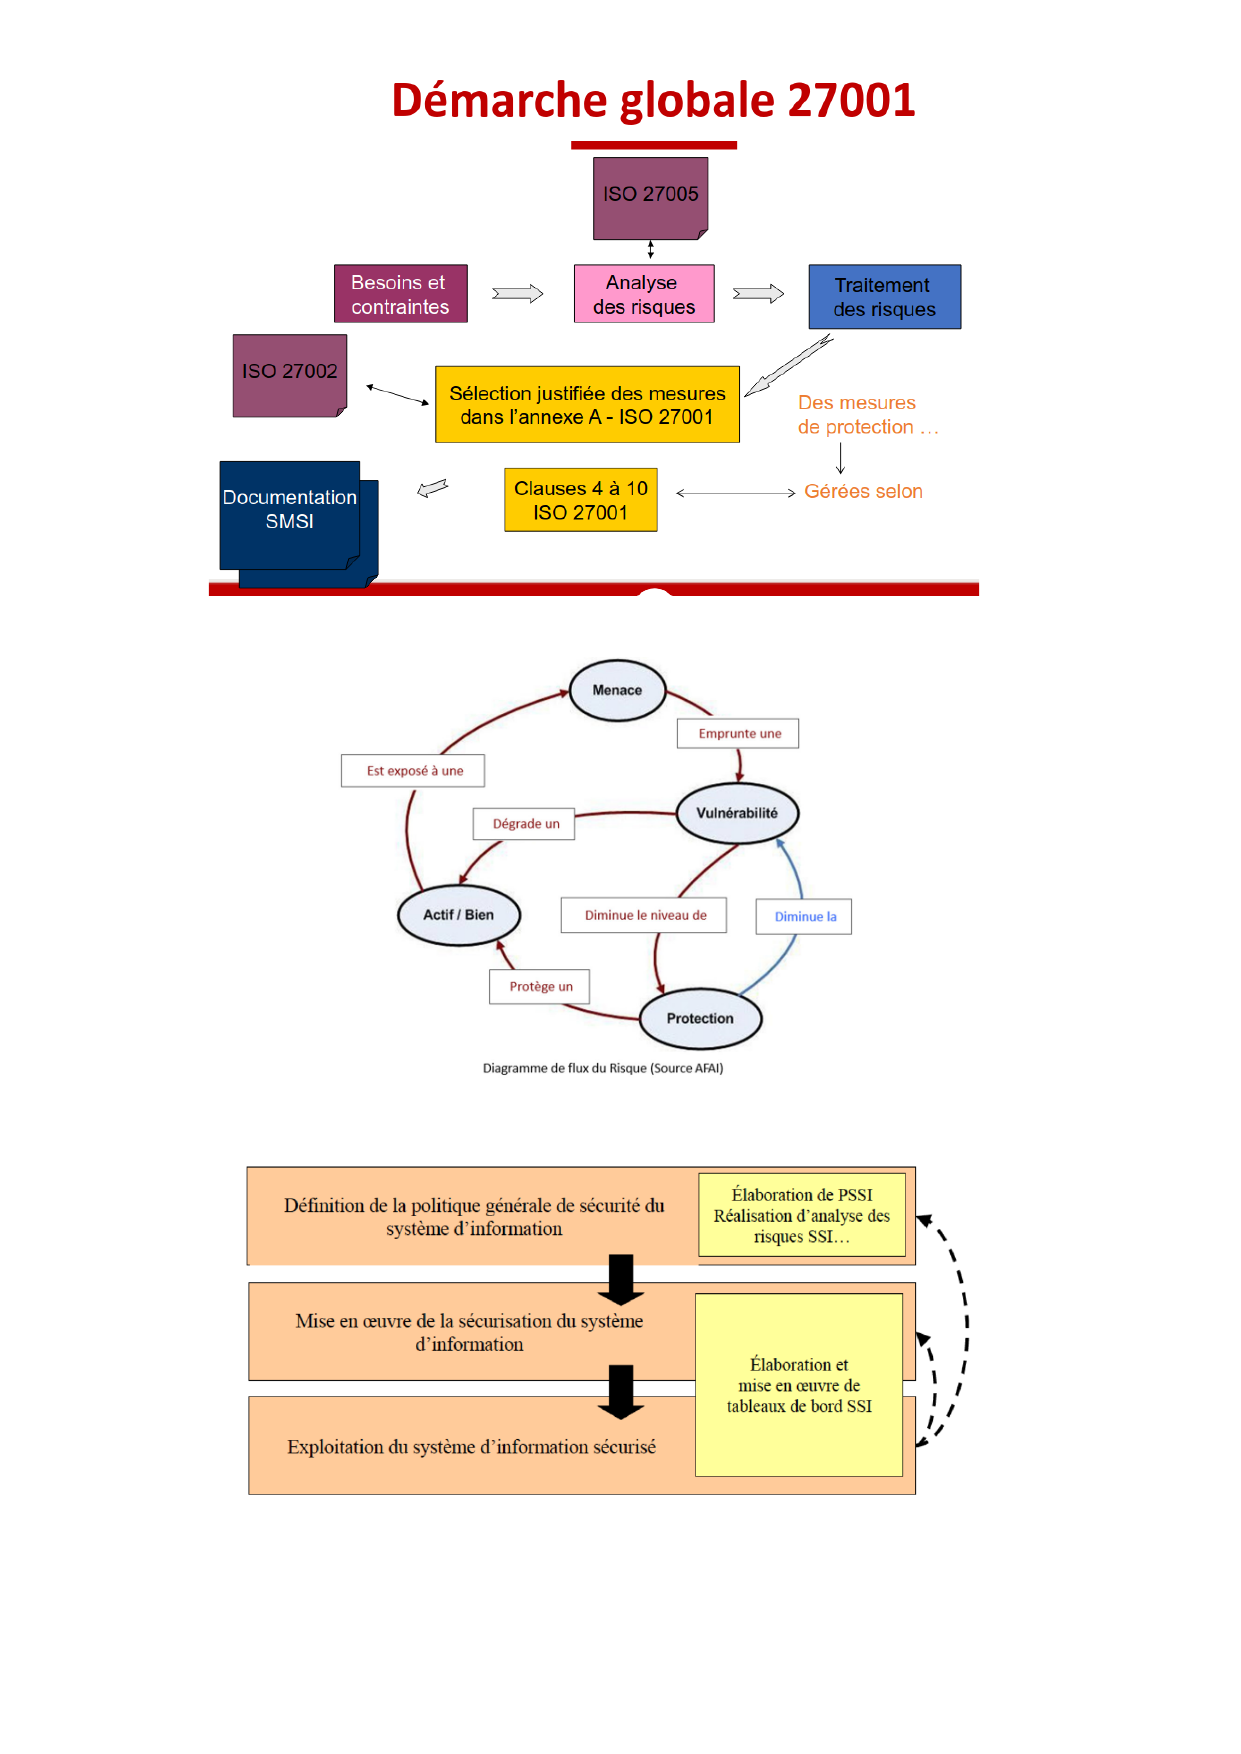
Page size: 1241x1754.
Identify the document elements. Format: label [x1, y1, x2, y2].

picture [281, 657, 915, 1089]
picture [208, 68, 980, 596]
picture [240, 1162, 974, 1502]
